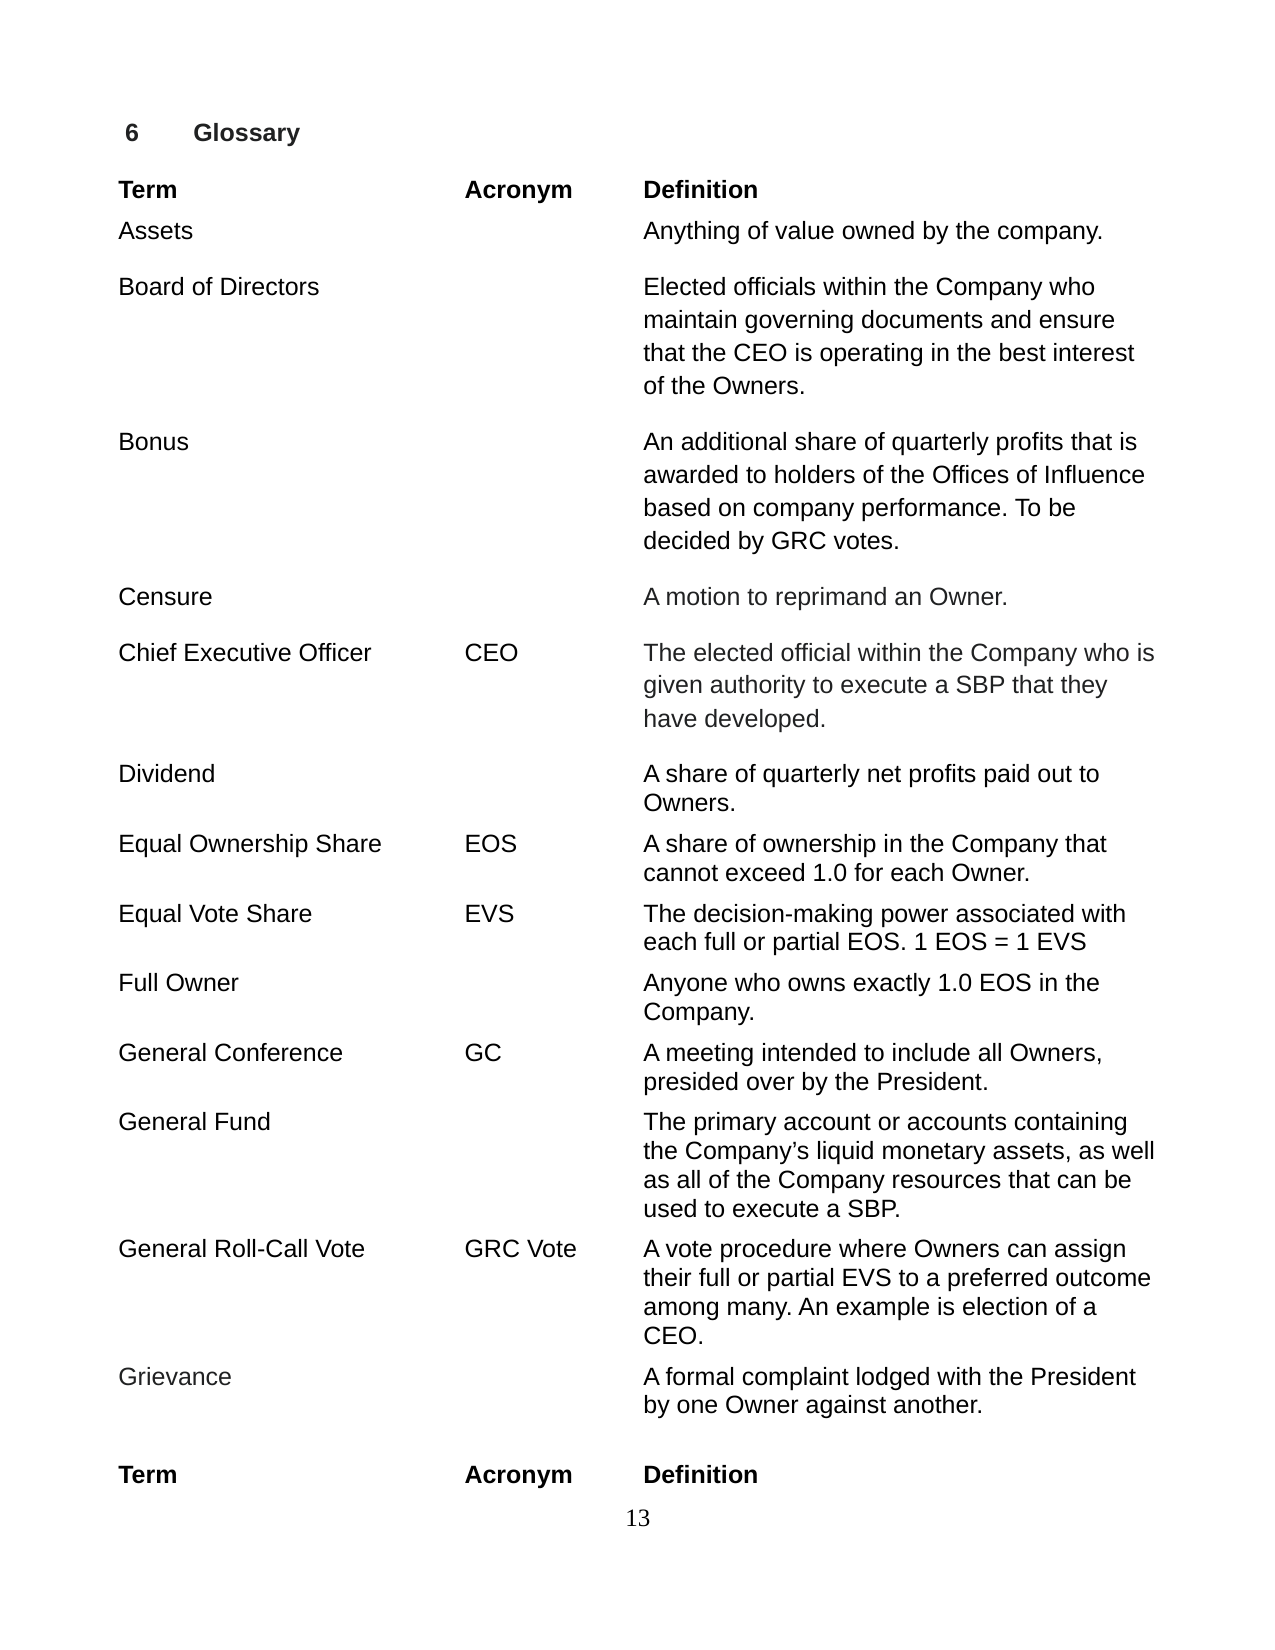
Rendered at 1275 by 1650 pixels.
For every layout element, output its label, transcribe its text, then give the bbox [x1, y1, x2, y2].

table_cell GC [464, 1032, 643, 1101]
table_cell Elected officials within the Company who maintain governing documents and ensure that the CEO is operating in the best interest of the Owners. [643, 266, 1157, 421]
table_cell General Conference [118, 1032, 464, 1101]
table_header Acronym [464, 169, 643, 210]
table_cell A meeting intended to include all Owners, presided over by the President. [643, 1032, 1157, 1101]
table_cell EVS [464, 893, 643, 962]
table_cell A formal complaint lodged with the President by one Owner against another. [643, 1355, 1157, 1425]
table_cell Chief Executive Officer [118, 631, 464, 753]
subtitle Glossary [118, 118, 1157, 147]
table_cell A vote procedure where Owners can assign their full or partial EVS to a preferred outcome among many. An example is election of a CEO. [643, 1228, 1157, 1355]
table_cell The primary account or accounts containing the Company’s liquid monetary assets, as well as all of the Company resources that can be used to execute a SBP. [643, 1101, 1157, 1228]
table_cell CEO [464, 631, 643, 753]
table_cell Dividend [118, 753, 464, 823]
table_header Term [118, 169, 464, 210]
table_cell A share of quarterly net profits paid out to Owners. [643, 753, 1157, 823]
table_cell [464, 266, 643, 421]
table_cell [464, 962, 643, 1032]
table_cell Anything of value owned by the company. [643, 210, 1157, 266]
table_cell Board of Directors [118, 266, 464, 421]
table_cell General Roll-Call Vote [118, 1228, 464, 1355]
table_cell An additional share of quarterly profits that is awarded to holders of the Offices of Influence based on company performance. To be decided by GRC votes. [643, 421, 1157, 576]
table_cell Term [118, 1425, 464, 1494]
table_cell [464, 576, 643, 631]
table_cell Definition [643, 1425, 1157, 1494]
table_cell Equal Ownership Share [118, 823, 464, 892]
table_cell Equal Vote Share [118, 893, 464, 962]
table_header Definition [643, 169, 1157, 210]
table_cell The decision-making power associated with each full or partial EOS. 1 EOS = 1 EVS [643, 893, 1157, 962]
table_cell General Fund [118, 1101, 464, 1228]
table_cell GRC Vote [464, 1228, 643, 1355]
table_cell EOS [464, 823, 643, 892]
table_cell [464, 1355, 643, 1425]
table_cell [464, 210, 643, 266]
table_cell Anyone who owns exactly 1.0 EOS in the Company. [643, 962, 1157, 1032]
table_cell A motion to reprimand an Owner. [643, 576, 1157, 631]
table_cell Full Owner [118, 962, 464, 1032]
table_cell [464, 421, 643, 576]
table_cell A share of ownership in the Company that cannot exceed 1.0 for each Owner. [643, 823, 1157, 892]
table_cell The elected official within the Company who is given authority to execute a SBP that they have developed. [643, 631, 1157, 753]
table_cell Assets [118, 210, 464, 266]
table_cell Acronym [464, 1425, 643, 1494]
table_cell Grievance [118, 1355, 464, 1425]
table_cell [464, 753, 643, 823]
table_cell Censure [118, 576, 464, 631]
table_cell [464, 1101, 643, 1228]
table_cell Bonus [118, 421, 464, 576]
